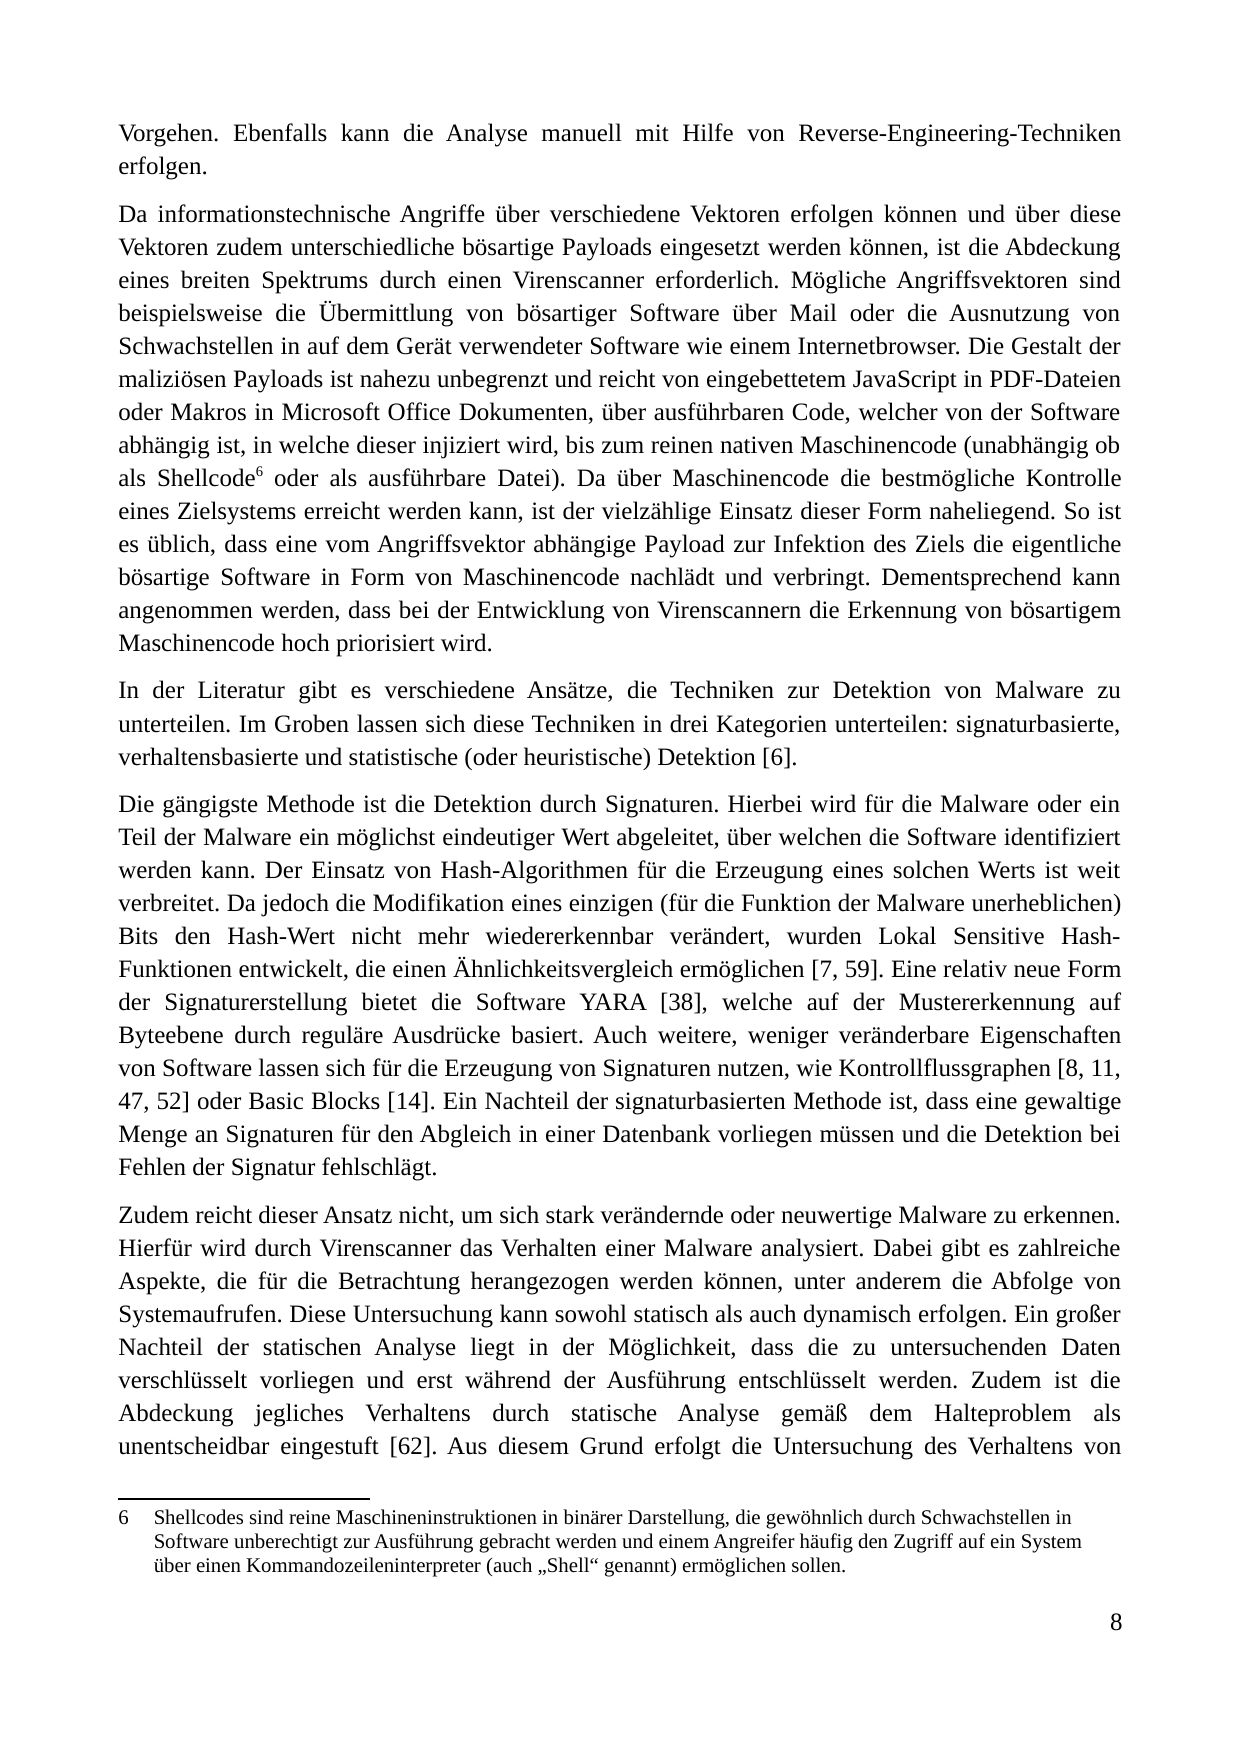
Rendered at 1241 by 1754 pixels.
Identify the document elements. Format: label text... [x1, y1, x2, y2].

text Zudem reicht dieser Ansatz nicht, um sich stark verändernde oder neuwertige Malware zu erkennen. Hierfür wird durch Virenscanner das Verhalten einer Malware analysiert. Dabei gibt es zahlreiche Aspekte, die für die Betrachtung herangezogen werden können, unter anderem die Abfolge von Systemaufrufen. Diese Untersuchung kann sowohl statisch als auch dynamisch erfolgen. Ein großer Nachteil der statischen Analyse liegt in der Möglichkeit, dass die zu untersuchenden Daten verschlüsselt vorliegen und erst während der Ausführung entschlüsselt werden. Zudem ist die Abdeckung jegliches Verhaltens durch statische Analyse gemäß dem Halteproblem als unentscheidbar eingestuft [62]. Aus diesem Grund erfolgt die Untersuchung des Verhaltens von [118, 1200, 1122, 1460]
text In der Literatur gibt es verschiedene Ansätze, die Techniken zur Detektion von Malware zu unterteilen. Im Groben lassen sich diese Techniken in drei Kategorien unterteilen: signaturbasierte, verhaltensbasierte und statistische (oder heuristische) Detektion [6]. [118, 676, 1122, 770]
text Die gängigste Methode ist die Detektion durch Signaturen. Hierbei wird für die Malware oder ein Teil der Malware ein möglichst eindeutiger Wert abgeleitet, über welchen die Software identifiziert werden kann. Der Einsatz von Hash-Algorithmen für die Erzeugung eines solchen Werts ist weit verbreitet. Da jedoch die Modifikation eines einzigen (für die Funktion der Malware unerheblichen) Bits den Hash-Wert nicht mehr wiedererkennbar verändert, wurden Lokal Sensitive Hash-Funktionen entwickelt, die einen Ähnlichkeitsvergleich ermöglichen [7, 59]. Eine relativ neue Form der Signaturerstellung bietet die Software YARA [38], welche auf der Mustererkennung auf Byteebene durch reguläre Ausdrücke basiert. Auch weitere, weniger veränderbare Eigenschaften von Software lassen sich für die Erzeugung von Signaturen nutzen, wie Kontrollflussgraphen [8, 11, 47, 52] oder Basic Blocks [14]. Ein Nachteil der signaturbasierten Methode ist, dass eine gewaltige Menge an Signaturen für den Abgleich in einer Datenbank vorliegen müssen und die Detektion bei Fehlen der Signatur fehlschlägt. [118, 789, 1122, 1181]
text Vorgehen. Ebenfalls kann die Analyse manuell mit Hilfe von Reverse-Engineering-Techniken erfolgen. [118, 118, 1122, 180]
text Shellcodes sind reine Maschineninstruktionen in binärer Darstellung, die gewöhnlich durch Schwachstellen in Software unberechtigt zur Ausführung gebracht werden und einem Angreifer häufig den Zugriff auf ein System über einen Kommandozeileninterpreter (auch „Shell“ genannt) ermöglichen sollen. [118, 1505, 1122, 1577]
text Da informationstechnische Angriffe über verschiedene Vektoren erfolgen können und über diese Vektoren zudem unterschiedliche bösartige Payloads eingesetzt werden können, ist die Abdeckung eines breiten Spektrums durch einen Virenscanner erforderlich. Mögliche Angriffsvektoren sind beispielsweise die Übermittlung von bösartiger Software über Mail oder die Ausnutzung von Schwachstellen in auf dem Gerät verwendeter Software wie einem Internetbrowser. Die Gestalt der maliziösen Payloads ist nahezu unbegrenzt und reicht von eingebettetem JavaScript in PDF-Dateien oder Makros in Microsoft Office Dokumenten, über ausführbaren Code, welcher von der Software abhängig ist, in welche dieser injiziert wird, bis zum reinen nativen Maschinencode (unabhängig ob als Shellcode oder als ausführbare Datei). Da über Maschinencode die bestmögliche Kontrolle eines Zielsystems erreicht werden kann, ist der vielzählige Einsatz dieser Form naheliegend. So ist es üblich, dass eine vom Angriffsvektor abhängige Payload zur Infektion des Ziels die eigentliche bösartige Software in Form von Maschinencode nachlädt und verbringt. Dementsprechend kann angenommen werden, dass bei der Entwicklung von Virenscannern die Erkennung von bösartigem Maschinencode hoch priorisiert wird. [118, 199, 1122, 657]
